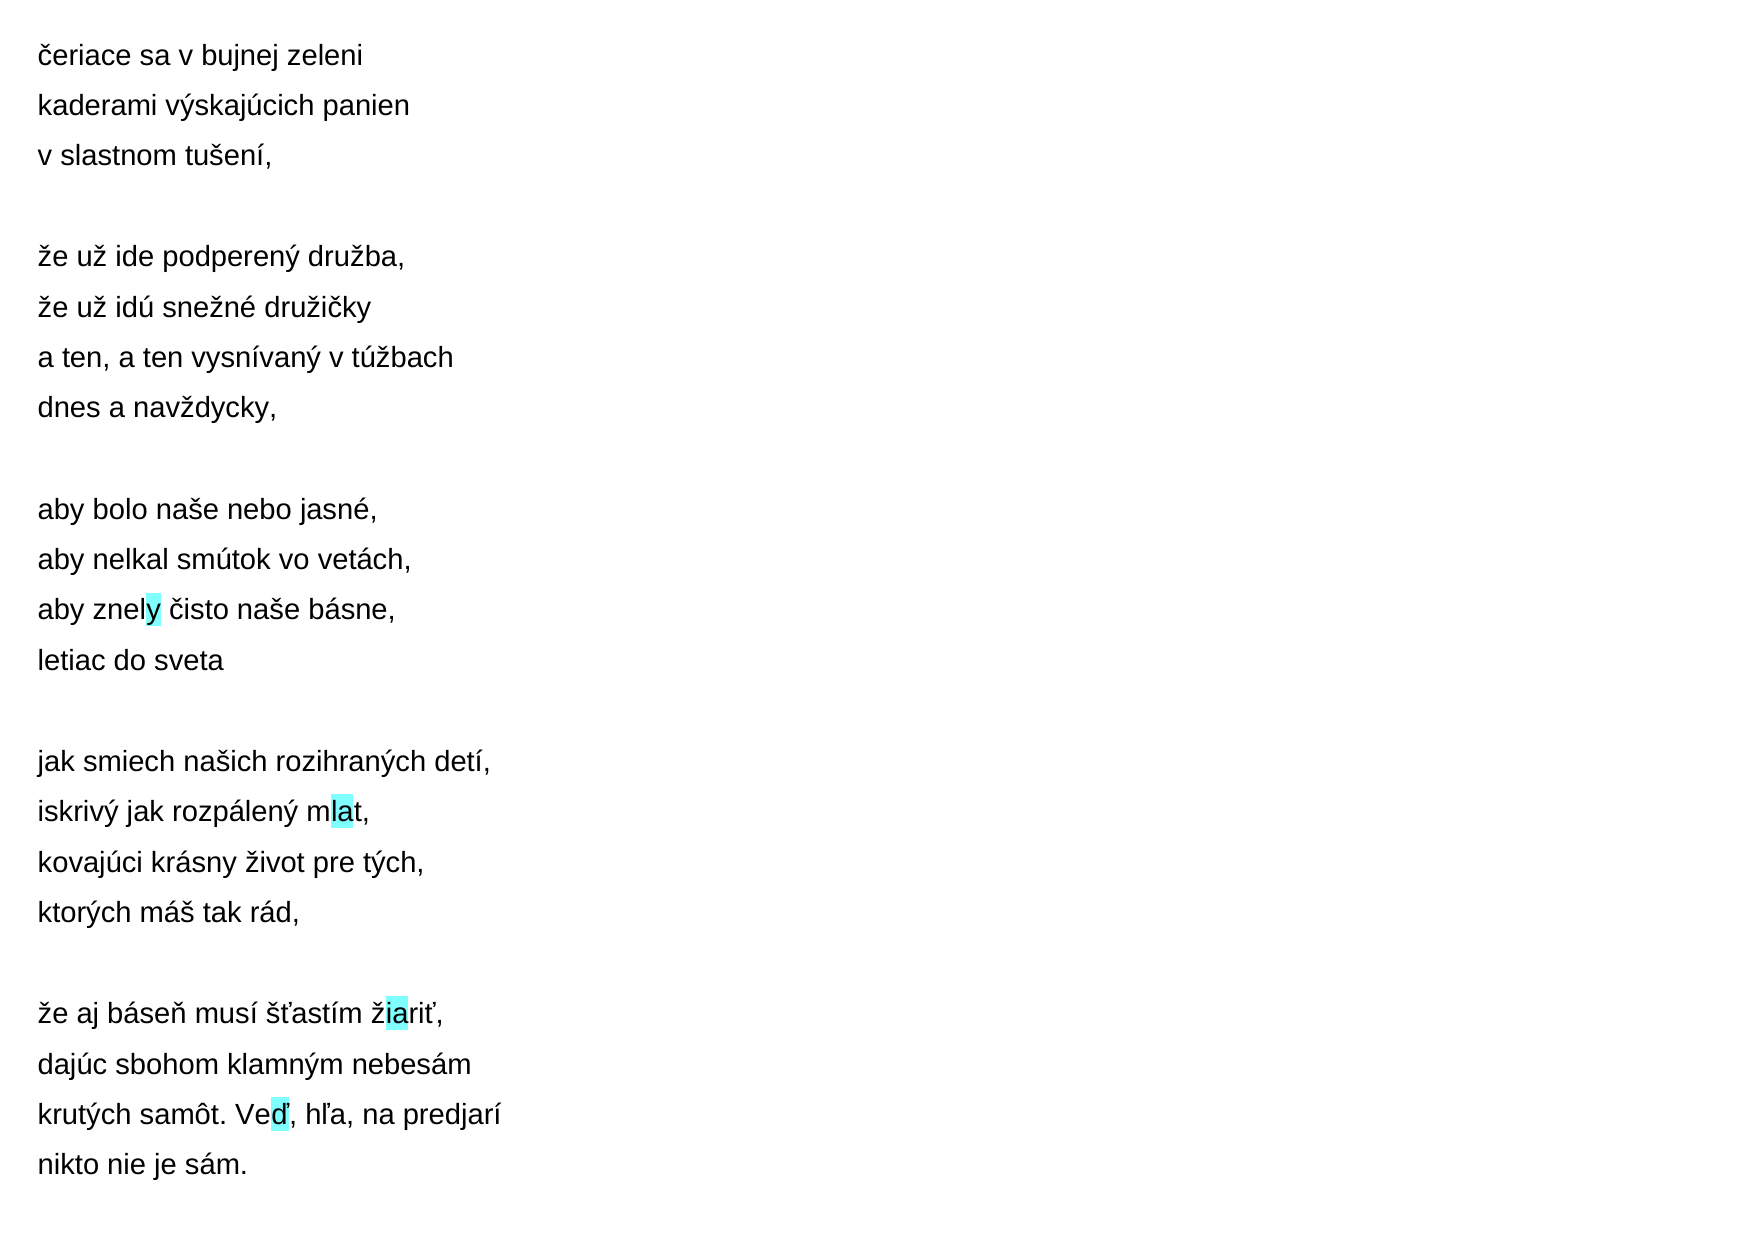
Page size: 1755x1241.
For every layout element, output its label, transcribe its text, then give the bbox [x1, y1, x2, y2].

text krutých samôt. Veď, hľa, na predjarí [37, 1097, 1148, 1131]
text že už ide podperený družba, [37, 239, 1148, 273]
text dnes a navždycky, [37, 390, 1148, 424]
text nikto nie je sám. [37, 1147, 1148, 1181]
text dajúc sbohom klamným nebesám [37, 1047, 1148, 1080]
text aby nelkal smútok vo vetách, [37, 542, 1148, 576]
text že aj báseň musí šťastím žiariť, [37, 996, 1148, 1030]
text aby znely čisto naše básne, [37, 592, 1148, 626]
text aby bolo naše nebo jasné, [37, 492, 1148, 525]
text čeriace sa v bujnej zeleni [37, 37, 1148, 71]
text ktorých máš tak rád, [37, 895, 1148, 928]
text iskrivý jak rozpálený mlat, [37, 794, 1148, 828]
text kaderami výskajúcich panien [37, 88, 1148, 121]
text že už idú snežné družičky [37, 290, 1148, 323]
text jak smiech našich rozihraných detí, [37, 744, 1148, 778]
text kovajúci krásny život pre tých, [37, 845, 1148, 878]
text a ten, a ten vysnívaný v túžbach [37, 340, 1148, 374]
text v slastnom tušení, [37, 138, 1148, 172]
text letiac do sveta [37, 643, 1148, 676]
